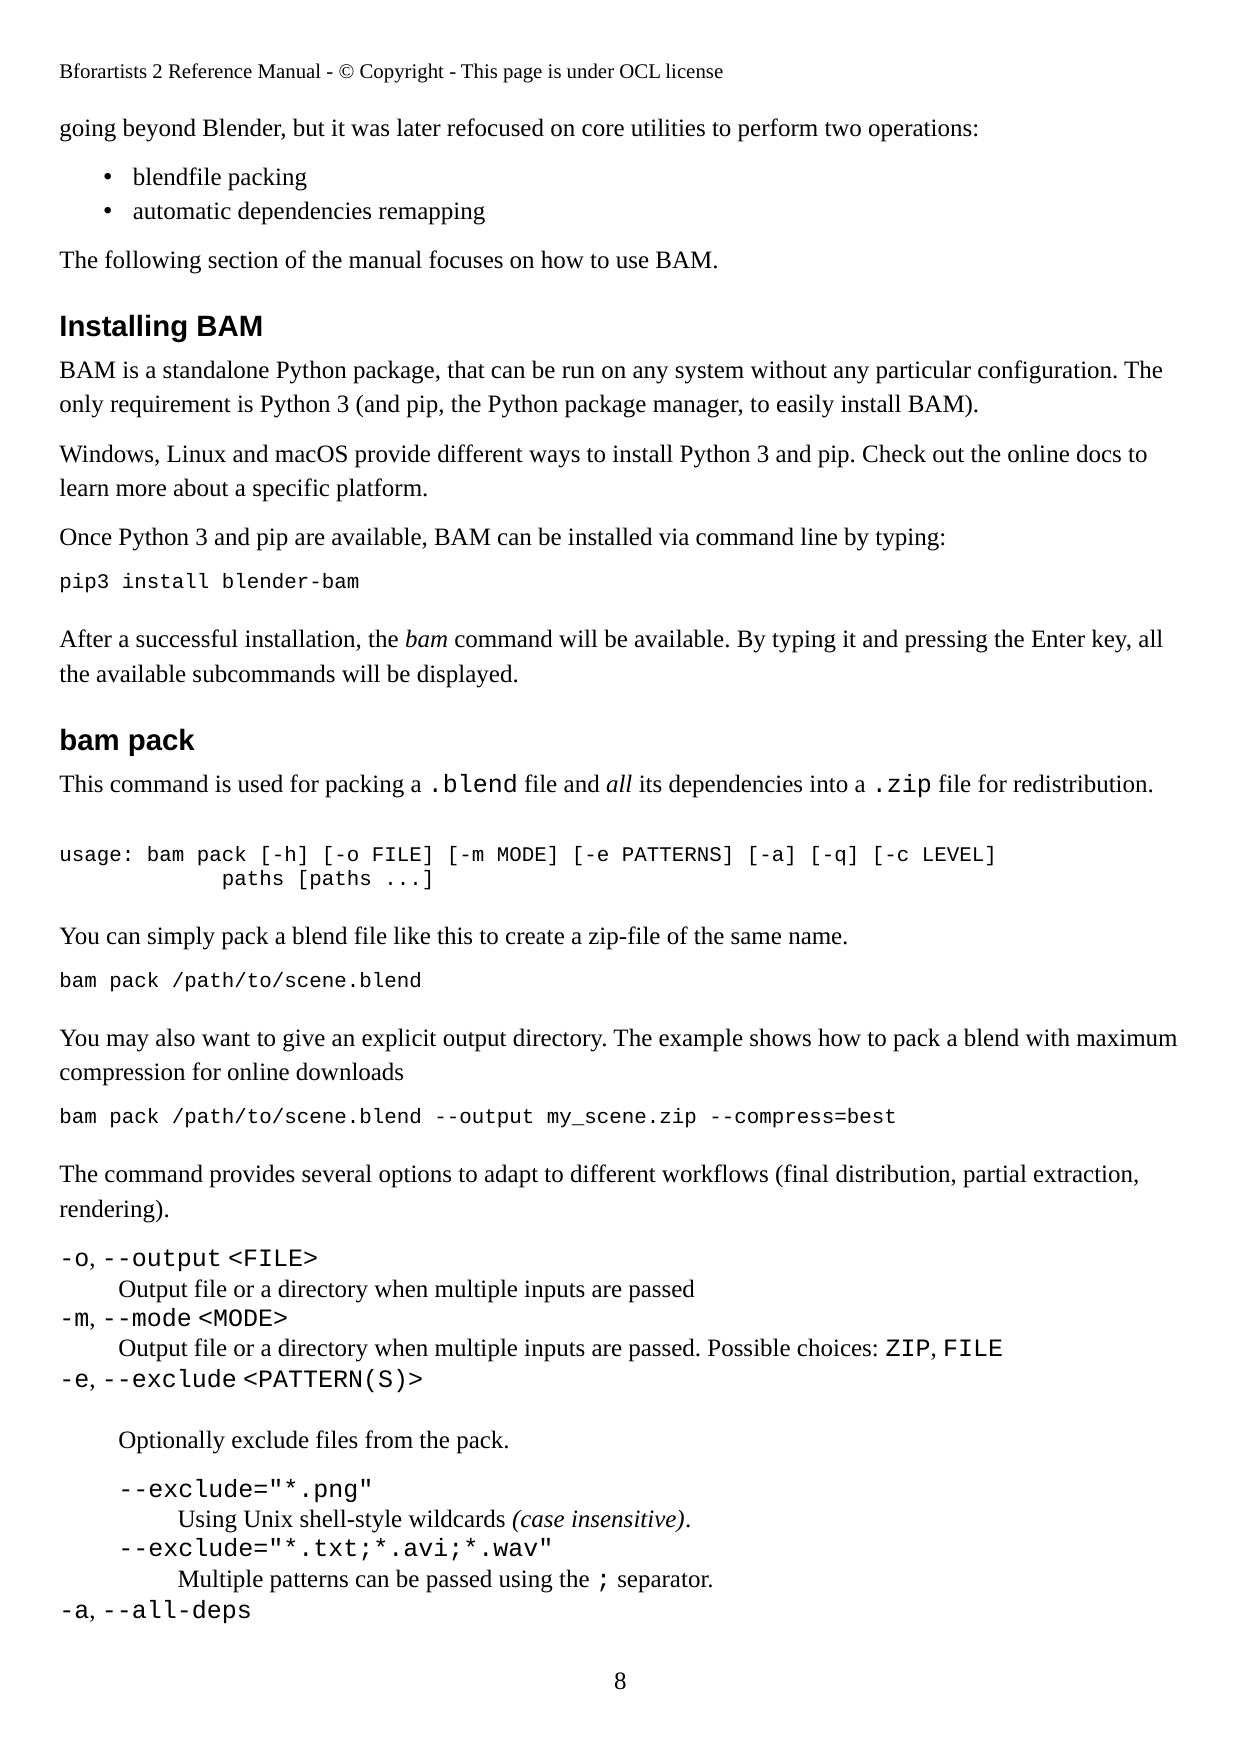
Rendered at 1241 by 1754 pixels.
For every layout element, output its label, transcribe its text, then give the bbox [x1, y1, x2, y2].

text pip3 install blender-bam [59, 571, 1181, 595]
list Multiple patterns can be passed using the ; separator. [177, 1564, 1181, 1595]
subtitle bam pack [59, 722, 1181, 756]
text paths [paths ...] [59, 868, 1181, 891]
text The following section of the manual focuses on how to use BAM. [59, 245, 1181, 274]
text Windows, Linux and macOS provide different ways to install Python 3 and pip. Check out the online docs to learn more about a specific platform. [59, 439, 1181, 502]
text You can simply pack a blend file like this to create a zip-file of the same name. [59, 921, 1181, 949]
text Optionally exclude files from the pack. [118, 1425, 1181, 1453]
text You may also want to give an explicit output directory. The example shows how to pack a blend with maximum compression for online downloads [59, 1023, 1181, 1086]
subtitle -o, --output <FILE> [59, 1243, 1181, 1274]
text bam pack /path/to/scene.blend [59, 970, 1181, 993]
subtitle -a, --all-deps [59, 1595, 1181, 1626]
subtitle --exclude="*.png" [118, 1474, 1181, 1504]
subtitle -e, --exclude <PATTERN(S)> [59, 1364, 1181, 1395]
text After a successful installation, the bam command will be available. By typing it and pressing the Enter key, all the available subcommands will be displayed. [59, 624, 1181, 688]
list Output file or a directory when multiple inputs are passed. Possible choices: ZIP, FILE [118, 1333, 1181, 1364]
subtitle Installing BAM [59, 309, 1181, 343]
text usage: bam pack [-h] [-o FILE] [-m MODE] [-e PATTERNS] [-a] [-q] [-c LEVEL] [59, 844, 1181, 868]
text Once Python 3 and pip are available, BAM can be installed via command line by typing: [59, 522, 1181, 551]
subtitle --exclude="*.txt;*.avi;*.wav" [118, 1533, 1181, 1564]
list Using Unix shell-style wildcards (case insensitive). [177, 1504, 1181, 1533]
list Output file or a directory when multiple inputs are passed [118, 1274, 1181, 1303]
text going beyond Blender, but it was later refocused on core utilities to perform two operations: [59, 113, 1181, 141]
text bam pack /path/to/scene.blend --output my_scene.zip --compress=best [59, 1106, 1181, 1130]
list blendfile packing [103, 162, 1181, 190]
text BAM is a standalone Python package, that can be run on any system without any particular configuration. The only requirement is Python 3 (and pip, the Python package manager, to easily install BAM). [59, 355, 1181, 418]
subtitle -m, --mode <MODE> [59, 1303, 1181, 1333]
text The command provides several options to adapt to different workflows (final distribution, partial extraction, rendering). [59, 1159, 1181, 1223]
list automatic dependencies remapping [103, 196, 1181, 225]
text This command is used for packing a .blend file and all its dependencies into a .zip file for redistribution. [59, 769, 1181, 799]
